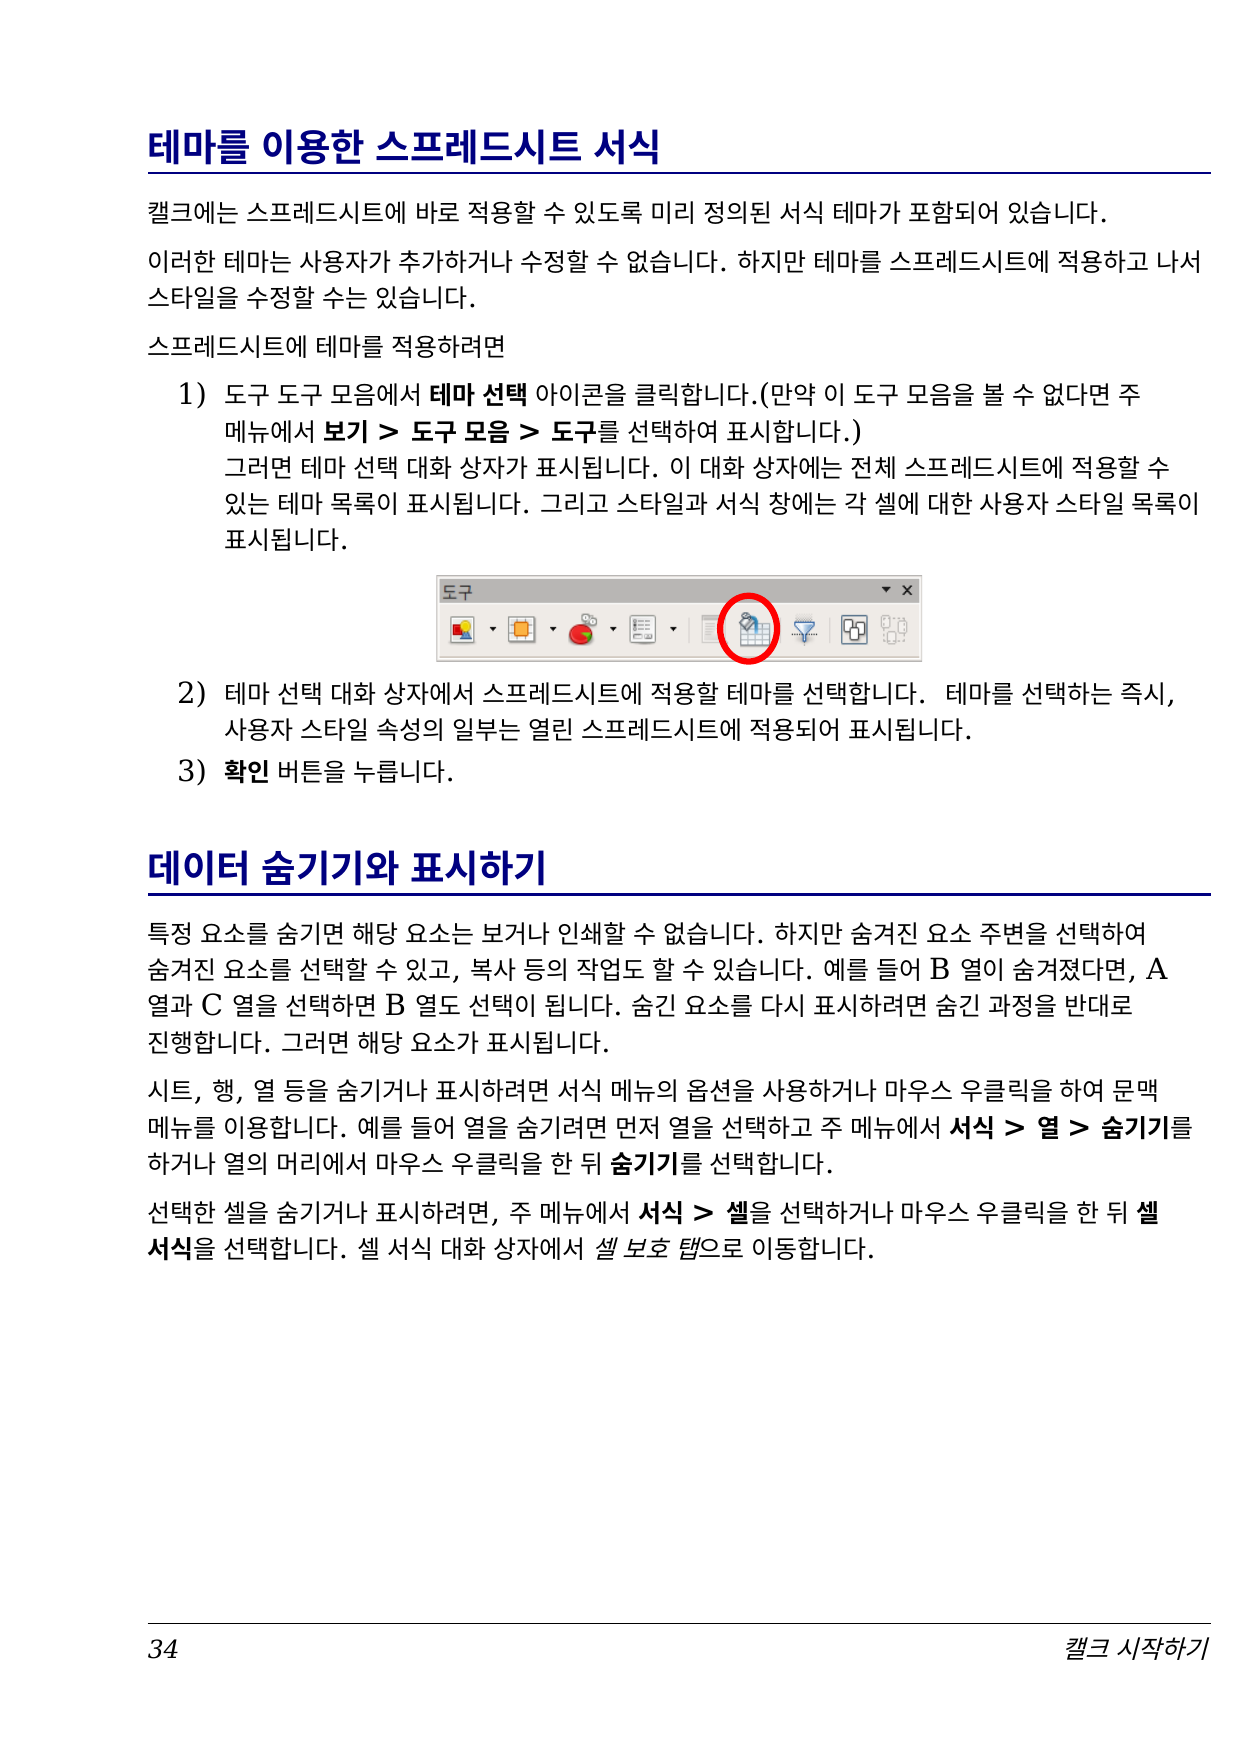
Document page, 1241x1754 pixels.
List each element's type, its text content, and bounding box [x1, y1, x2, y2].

text 이러한 테마는 사용자가 추가하거나 수정할 수 없습니다. 하지만 테마를 스프레드시트에 적용하고 나서 스타일을 수정할 수는 있습니다. [148, 242, 1211, 314]
list 테마 선택 대화 상자에서 스프레드시트에 적용할 테마를 선택합니다. 테마를 선택하는 즉시, 사용자 스타일 속성의 일부는 열린 스프레드시트에 적용되어 표시됩니다. [207, 674, 1211, 747]
text 시트, 행, 열 등을 숨기거나 표시하려면 서식 메뉴의 옵션을 사용하거나 마우스 우클릭을 하여 문맥 메뉴를 이용합니다. 예를 들어 열을 숨기려면 먼저 열을 선택하고 주 메뉴에서 서식 > 열 > 숨기기를 하거나 열의 머리에서 마우스 우클릭을 한 뒤 숨기기를 선택합니다. [148, 1072, 1211, 1181]
text 특정 요소를 숨기면 해당 요소는 보거나 인쇄할 수 없습니다. 하지만 숨겨진 요소 주변을 선택하여 숨겨진 요소를 선택할 수 있고, 복사 등의 작업도 할 수 있습니다. 예를 들어 B 열이 숨겨졌다면, A 열과 C 열을 선택하면 B 열도 선택이 됩니다. 숨긴 요소를 다시 표시하려면 숨긴 과정을 반대로 진행합니다. 그러면 해당 요소가 표시됩니다. [148, 914, 1211, 1059]
list 도구 도구 모음에서 테마 선택 아이콘을 클릭합니다.(만약 이 도구 모음을 볼 수 없다면 주 메뉴에서 보기 > 도구 모음 > 도구를 선택하여 표시합니다.) 그러면 테마 선택 대화 상자가 표시됩니다. 이 대화 상자에는 전체 스프레드시트에 적용할 수 있는 테마 목록이 표시됩니다. 그리고 스타일과 서식 창에는 각 셀에 대한 사용자 스타일 목록이 표시됩니다. [207, 376, 1211, 557]
picture [724, 599, 773, 658]
subtitle 테마를 이용한 스프레드시트 서식 [148, 118, 1211, 172]
picture [436, 575, 923, 662]
text 캘크에는 스프레드시트에 바로 적용할 수 있도록 미리 정의된 서식 테마가 포함되어 있습니다. [148, 193, 1211, 229]
text 선택한 셀을 숨기거나 표시하려면, 주 메뉴에서 서식 > 셀을 선택하거나 마우스 우클릭을 한 뒤 셀 서식을 선택합니다. 셀 서식 대화 상자에서 셀 보호 탭으로 이동합니다. [148, 1193, 1211, 1266]
subtitle 데이터 숨기기와 표시하기 [148, 839, 1211, 893]
list 확인 버튼을 누릅니다. [207, 753, 1211, 789]
text 스프레드시트에 테마를 적용하려면 [148, 327, 1211, 363]
